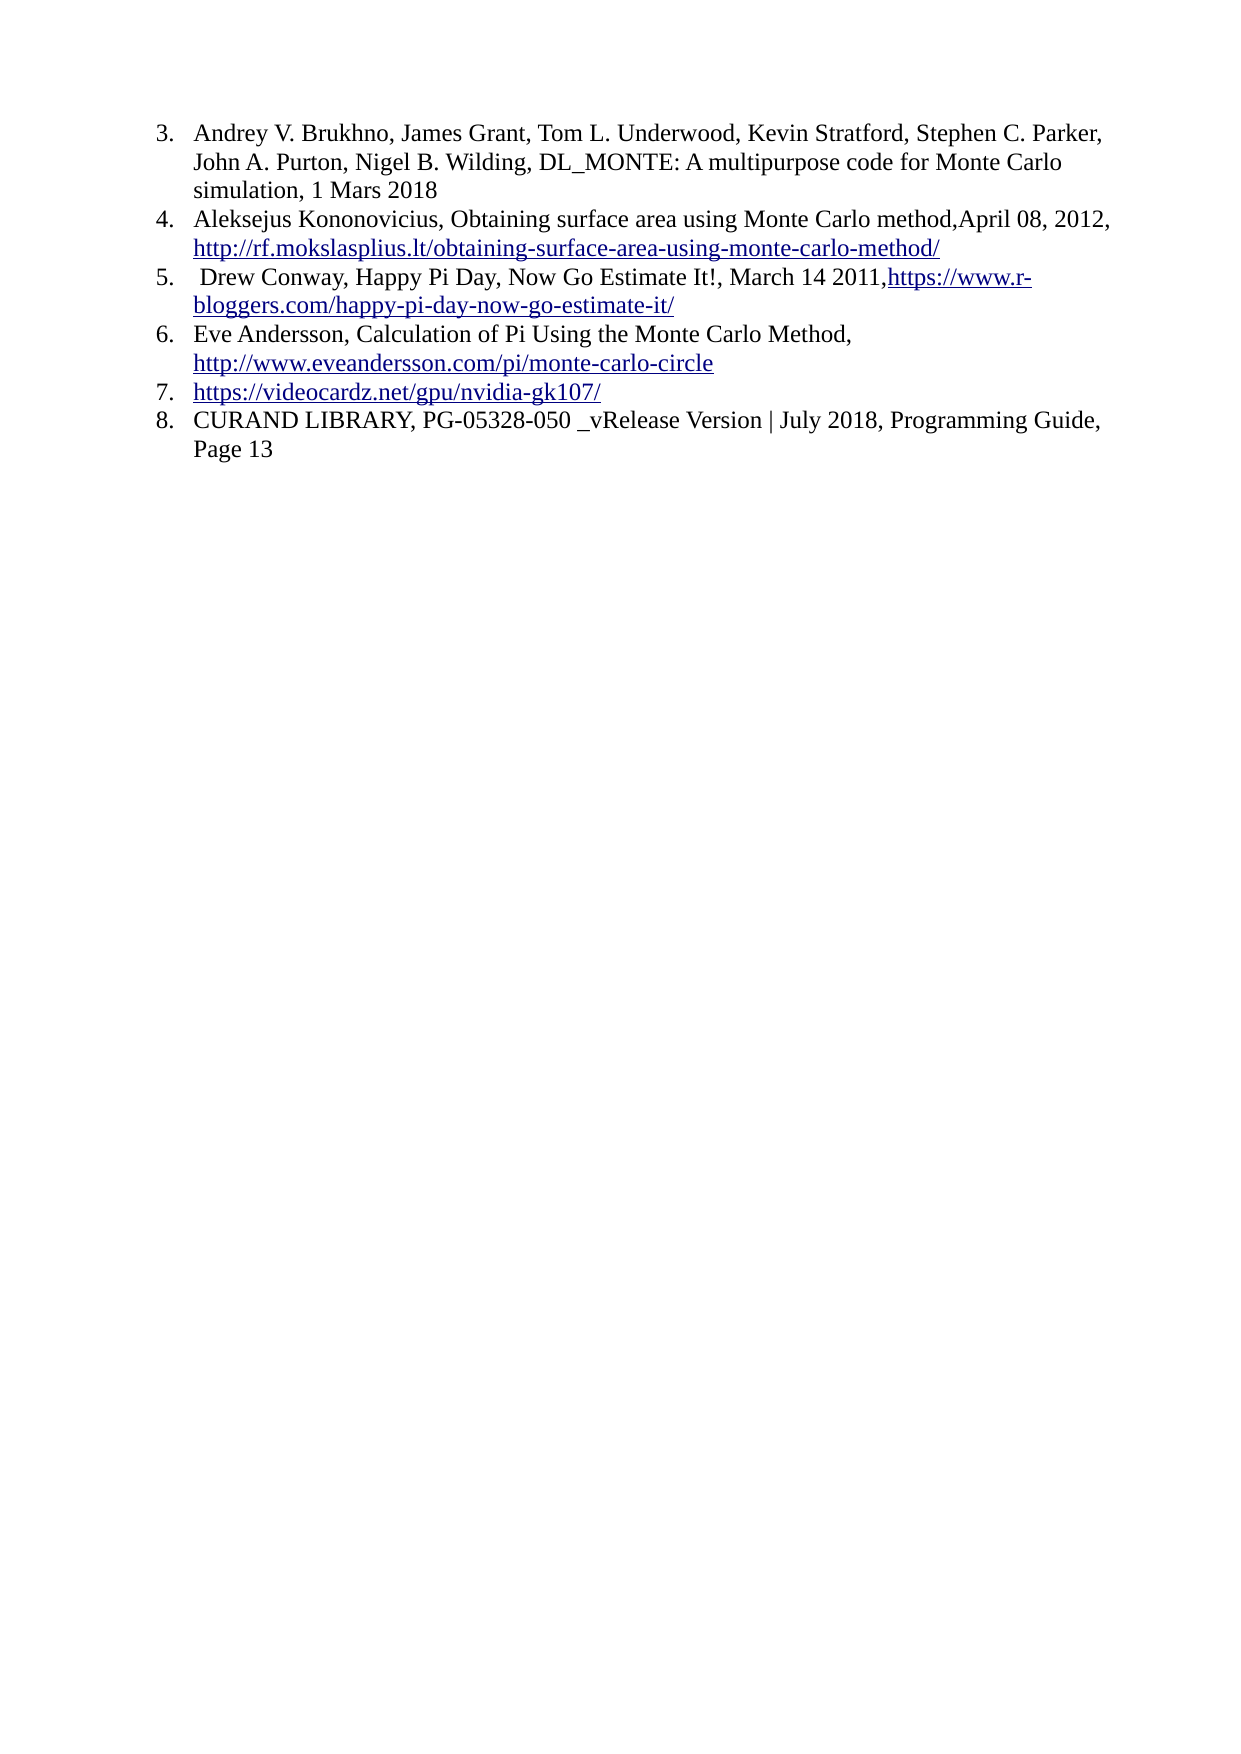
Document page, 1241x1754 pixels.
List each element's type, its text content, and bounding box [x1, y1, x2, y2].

list Eve Andersson, Calculation of Pi Using the Monte Carlo Method, http://www.eveandersson.com/pi/monte-carlo-circle [156, 319, 1122, 377]
list CURAND LIBRARY, PG-05328-050 _vRelease Version | July 2018, Programming Guide, Page 13 [156, 406, 1122, 463]
list Aleksejus Kononovicius, Obtaining surface area using Monte Carlo method,April 08, 2012, http://rf.mokslasplius.lt/obtaining-surface-area-using-monte-carlo-method/ [156, 204, 1122, 262]
list Drew Conway, Happy Pi Day, Now Go Estimate It!, March 14 2011,https://www.r-bloggers.com/happy-pi-day-now-go-estimate-it/ [156, 262, 1122, 319]
list Andrey V. Brukhno, James Grant, Tom L. Underwood, Kevin Stratford, Stephen C. Parker, John A. Purton, Nigel B. Wilding, DL_MONTE: A multipurpose code for Monte Carlo simulation, 1 Mars 2018 [156, 118, 1122, 204]
list https://videocardz.net/gpu/nvidia-gk107/ [156, 377, 1122, 406]
